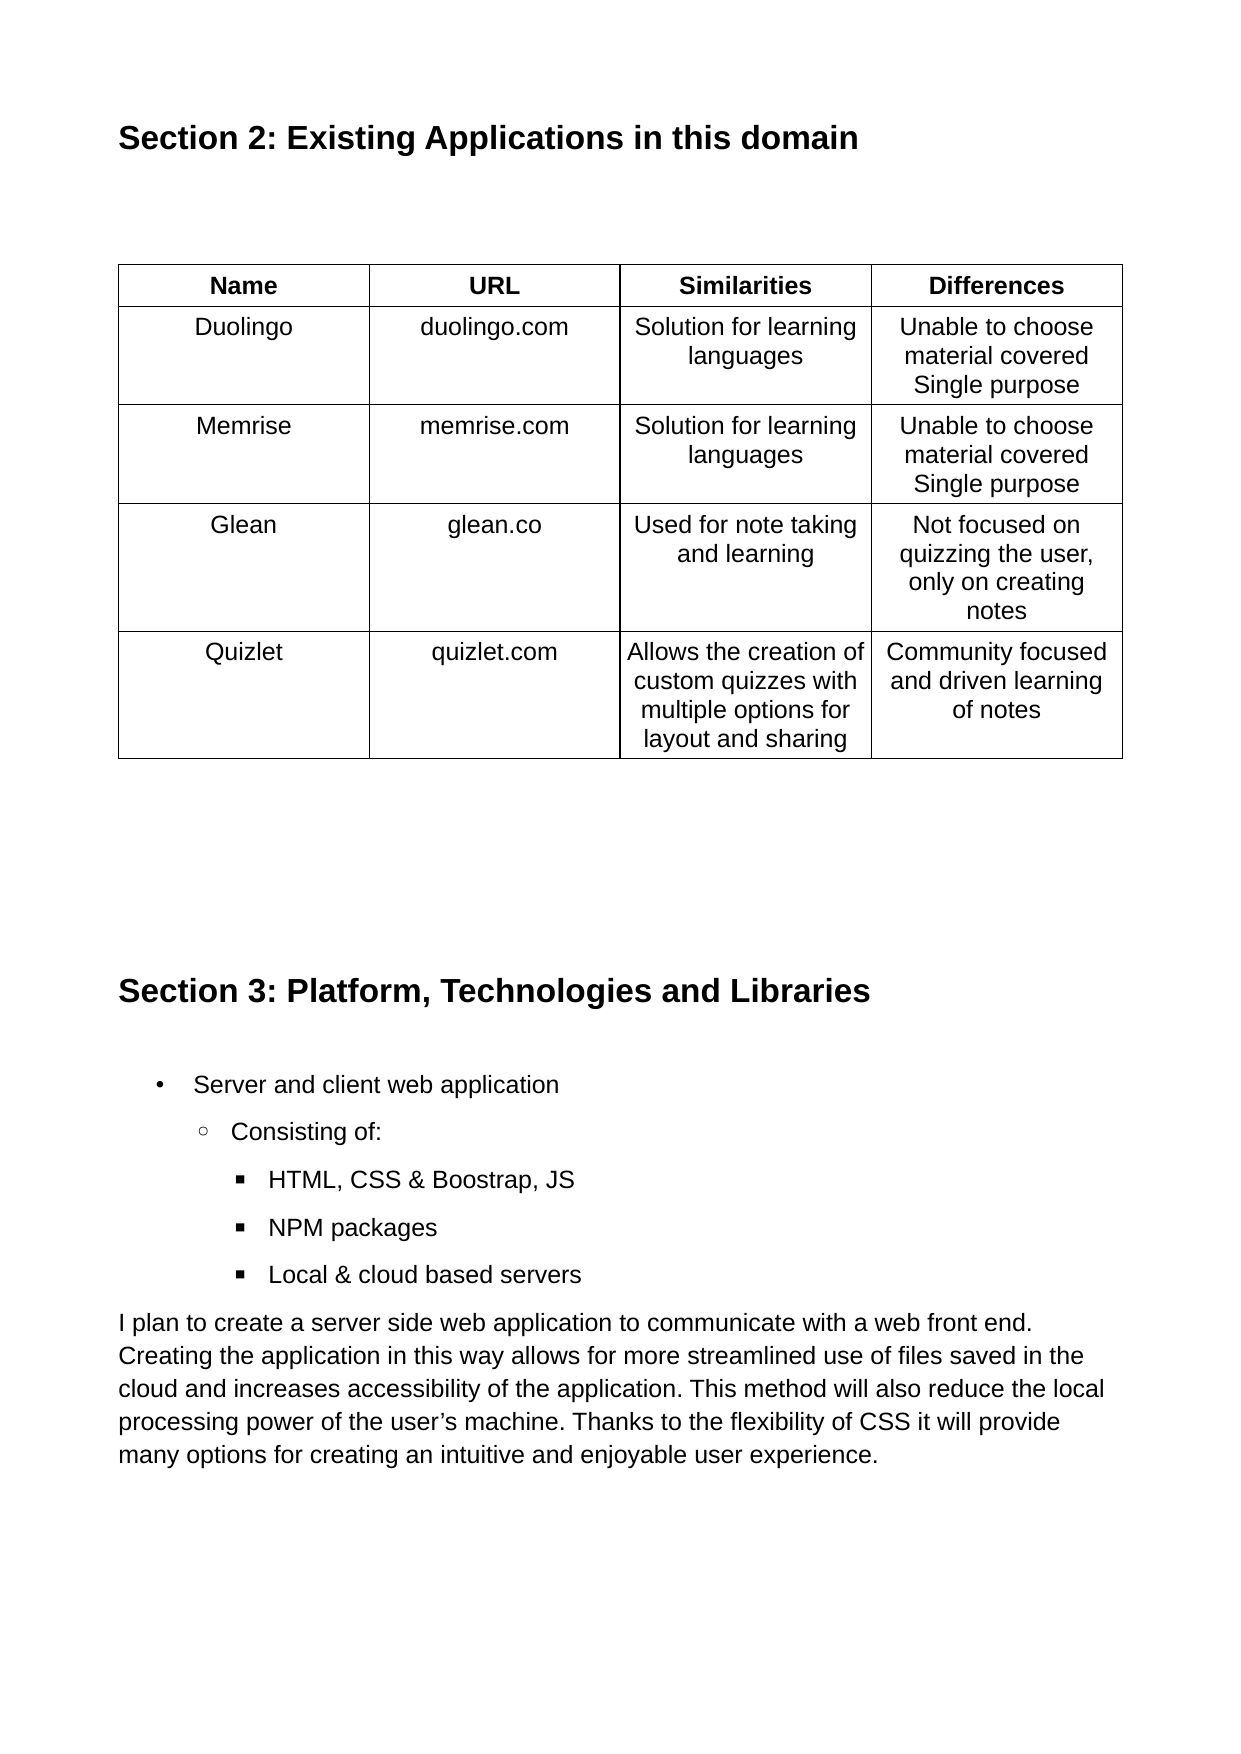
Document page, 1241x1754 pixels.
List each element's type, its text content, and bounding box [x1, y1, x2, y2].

table_header URL [370, 265, 619, 306]
table_cell memrise.com [370, 405, 619, 503]
table_cell duolingo.com [370, 307, 619, 404]
table_header Differences [872, 265, 1122, 306]
table_cell Unable to choose material covered Single purpose [872, 307, 1122, 404]
list HTML, CSS & Boostrap, JS [231, 1165, 1122, 1194]
list Server and client web application [156, 1069, 1122, 1098]
table_header Name [119, 265, 369, 306]
table_header Similarities [621, 265, 871, 306]
list Consisting of: [193, 1117, 1122, 1146]
table_cell glean.co [370, 504, 619, 631]
text I plan to create a server side web application to communicate with a web front end. Creating the application in this way allows for more streamlined use of files saved in the cloud and increases accessibility of the application. This method will also reduce the local processing power of the user’s machine. Thanks to the flexibility of CSS it will provide many options for creating an intuitive and enjoyable user experience. [118, 1308, 1122, 1469]
table_cell Glean [119, 504, 369, 631]
table_cell Solution for learning languages [621, 307, 871, 404]
table_cell Quizlet [119, 632, 369, 758]
table_cell quizlet.com [370, 632, 619, 758]
table_cell Not focused on quizzing the user, only on creating notes [872, 504, 1122, 631]
subtitle Section 3: Platform, Technologies and Libraries [118, 971, 1122, 1009]
table_cell Community focused and driven learning of notes [872, 632, 1122, 758]
subtitle Section 2: Existing Applications in this domain [118, 118, 1122, 157]
table_cell Allows the creation of custom quizzes with multiple options for layout and sharing [621, 632, 871, 758]
table_cell Solution for learning languages [621, 405, 871, 503]
table_cell Memrise [119, 405, 369, 503]
table_cell Duolingo [119, 307, 369, 404]
table_cell Unable to choose material covered Single purpose [872, 405, 1122, 503]
table_cell Used for note taking and learning [621, 504, 871, 631]
list NPM packages [231, 1213, 1122, 1242]
list Local & cloud based servers [231, 1260, 1122, 1289]
